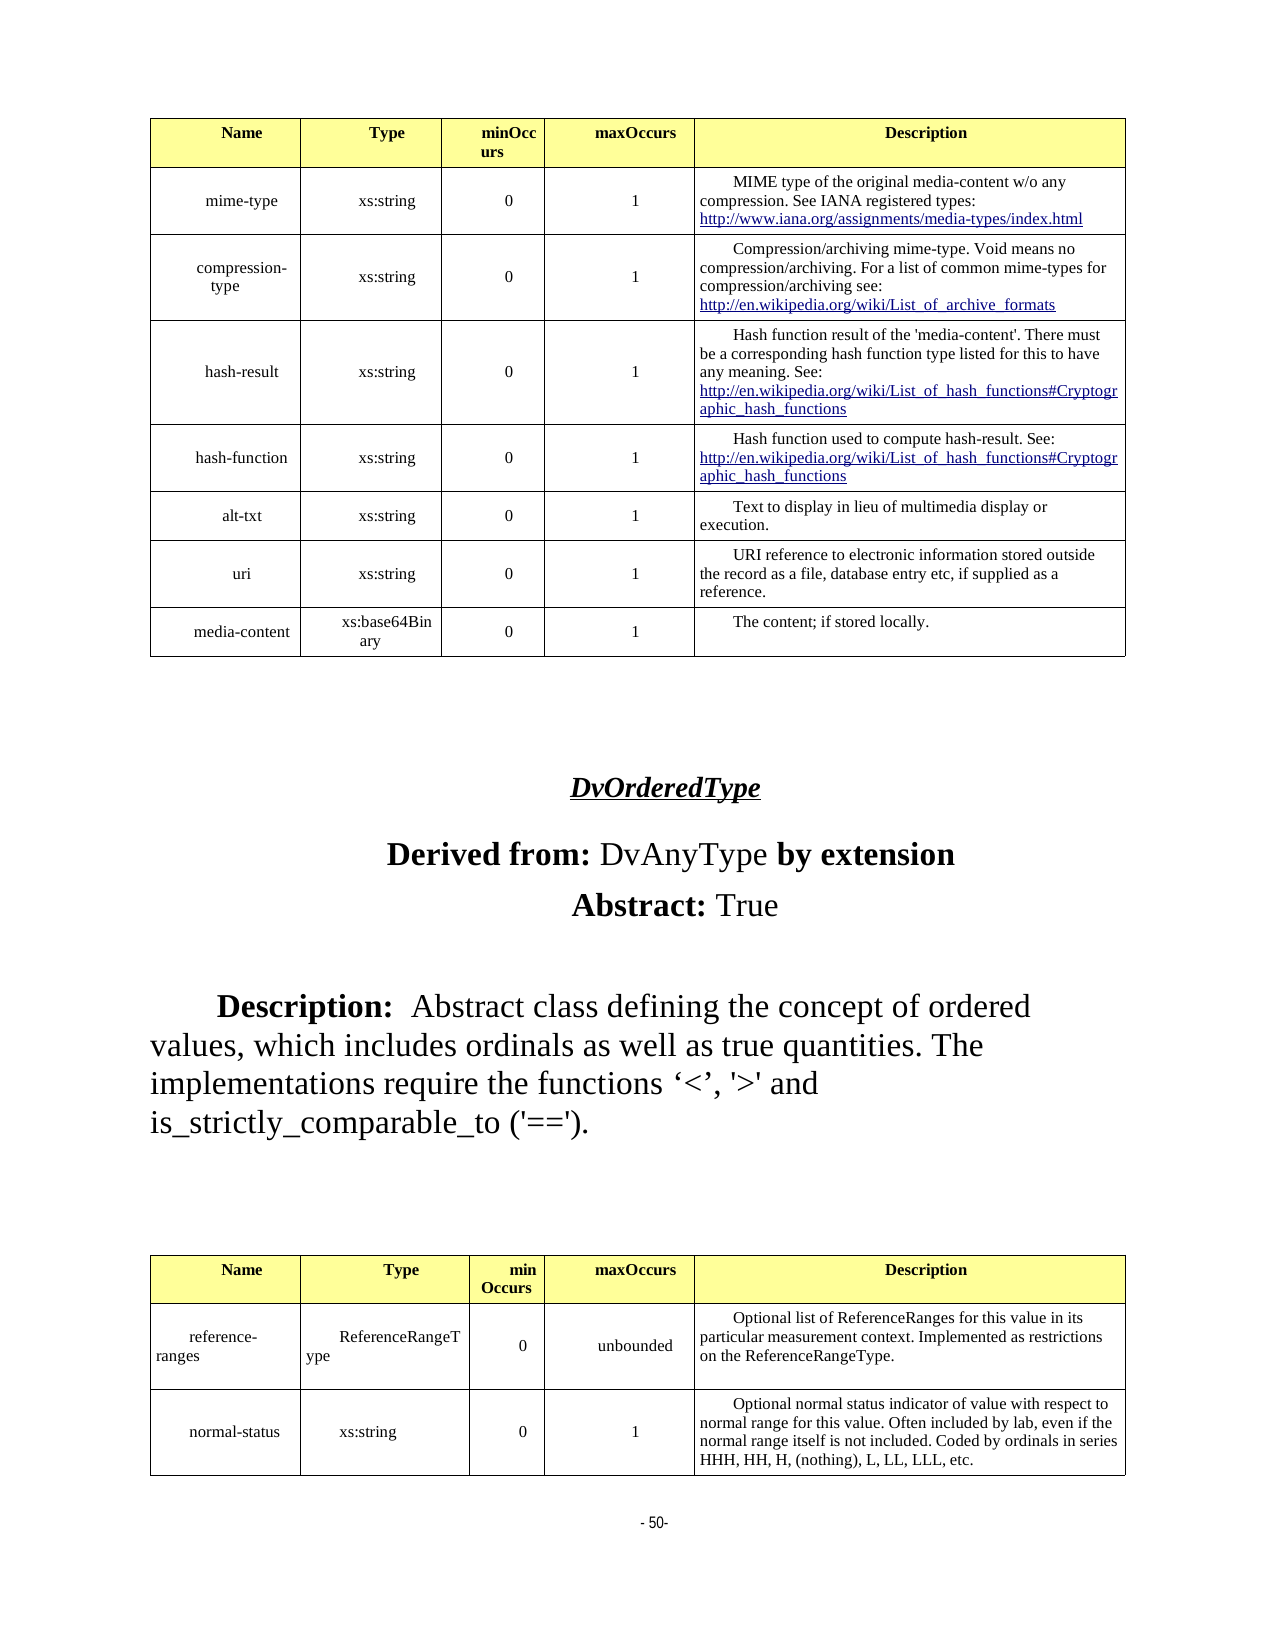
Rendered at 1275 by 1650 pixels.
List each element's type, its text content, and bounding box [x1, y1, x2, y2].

table_cell 1 [545, 425, 694, 491]
table_cell 0 [442, 168, 544, 234]
table_cell xs:string [301, 235, 441, 320]
table_cell uri [151, 541, 300, 607]
table_cell 1 [545, 235, 694, 320]
table_cell Optional list of ReferenceRanges for this value in its particular measurement context. Implemented as restrictions on the ReferenceRangeType. [695, 1304, 1125, 1389]
table_cell mime-type [151, 168, 300, 234]
table_cell alt-txt [151, 492, 300, 540]
table_cell 1 [545, 321, 694, 424]
table_header maxOccurs [545, 1256, 694, 1303]
text Derived from: DvAnyType by extension [150, 833, 1125, 872]
table_cell xs:string [301, 541, 441, 607]
text DvOrderedType [150, 770, 1125, 803]
table_cell 1 [545, 608, 694, 656]
table_cell xs:string [301, 168, 441, 234]
table_header maxOccurs [545, 119, 694, 167]
table_cell hash-function [151, 425, 300, 491]
table_cell Hash function used to compute hash-result. See: http://en.wikipedia.org/wiki/List_of_hash_functions#Cryptographic_hash_functions [695, 425, 1125, 491]
table_cell The content; if stored locally. [695, 608, 1125, 656]
table_header Description [695, 1256, 1125, 1303]
table_cell ReferenceRangeType [301, 1304, 469, 1389]
table_header Name [151, 119, 300, 167]
table_cell MIME type of the original media-content w/o any compression. See IANA registered types: http://www.iana.org/assignments/media-types/index.html [695, 168, 1125, 234]
table_header Type [301, 119, 441, 167]
table_cell xs:string [301, 425, 441, 491]
table_cell 0 [442, 541, 544, 607]
table_header minOccurs [442, 119, 544, 167]
table_cell unbounded [545, 1304, 694, 1389]
table_header Description [695, 119, 1125, 167]
table_cell 0 [442, 321, 544, 424]
table_cell reference-ranges [151, 1304, 300, 1389]
table_cell media-content [151, 608, 300, 656]
table_header Name [151, 1256, 300, 1303]
table_cell normal-status [151, 1390, 300, 1475]
table_cell 0 [442, 608, 544, 656]
table_cell 1 [545, 1390, 694, 1475]
table_cell 1 [545, 168, 694, 234]
table_cell Compression/archiving mime-type. Void means no compression/archiving. For a list of common mime-types for compression/archiving see: http://en.wikipedia.org/wiki/List_of_archive_formats [695, 235, 1125, 320]
table_cell 0 [470, 1304, 544, 1389]
table_cell Text to display in lieu of multimedia display or execution. [695, 492, 1125, 540]
table_cell xs:string [301, 492, 441, 540]
table_header Type [301, 1256, 469, 1303]
table_cell Hash function result of the 'media-content'. There must be a corresponding hash function type listed for this to have any meaning. See: http://en.wikipedia.org/wiki/List_of_hash_functions#Cryptographic_hash_functions [695, 321, 1125, 424]
table_cell Optional normal status indicator of value with respect to normal range for this value. Often included by lab, even if the normal range itself is not included. Coded by ordinals in series HHH, HH, H, (nothing), L, LL, LLL, etc. [695, 1390, 1125, 1475]
table_cell 0 [442, 492, 544, 540]
table_cell 1 [545, 541, 694, 607]
table_cell 0 [442, 235, 544, 320]
table_cell xs:base64Binary [301, 608, 441, 656]
table_cell 0 [442, 425, 544, 491]
table_header minOccurs [470, 1256, 544, 1303]
table_cell compression-type [151, 235, 300, 320]
text Description: Abstract class defining the concept of ordered values, which includes ordinals as well as true quantities. The implementations require the functions ‘<’, '>' and is_strictly_comparable_to ('=='). [150, 986, 1125, 1140]
table_cell URI reference to electronic information stored outside the record as a file, database entry etc, if supplied as a reference. [695, 541, 1125, 607]
table_cell xs:string [301, 1390, 469, 1475]
table_cell xs:string [301, 321, 441, 424]
table_cell hash-result [151, 321, 300, 424]
table_cell 0 [470, 1390, 544, 1475]
text Abstract: True [150, 884, 1125, 923]
table_cell 1 [545, 492, 694, 540]
